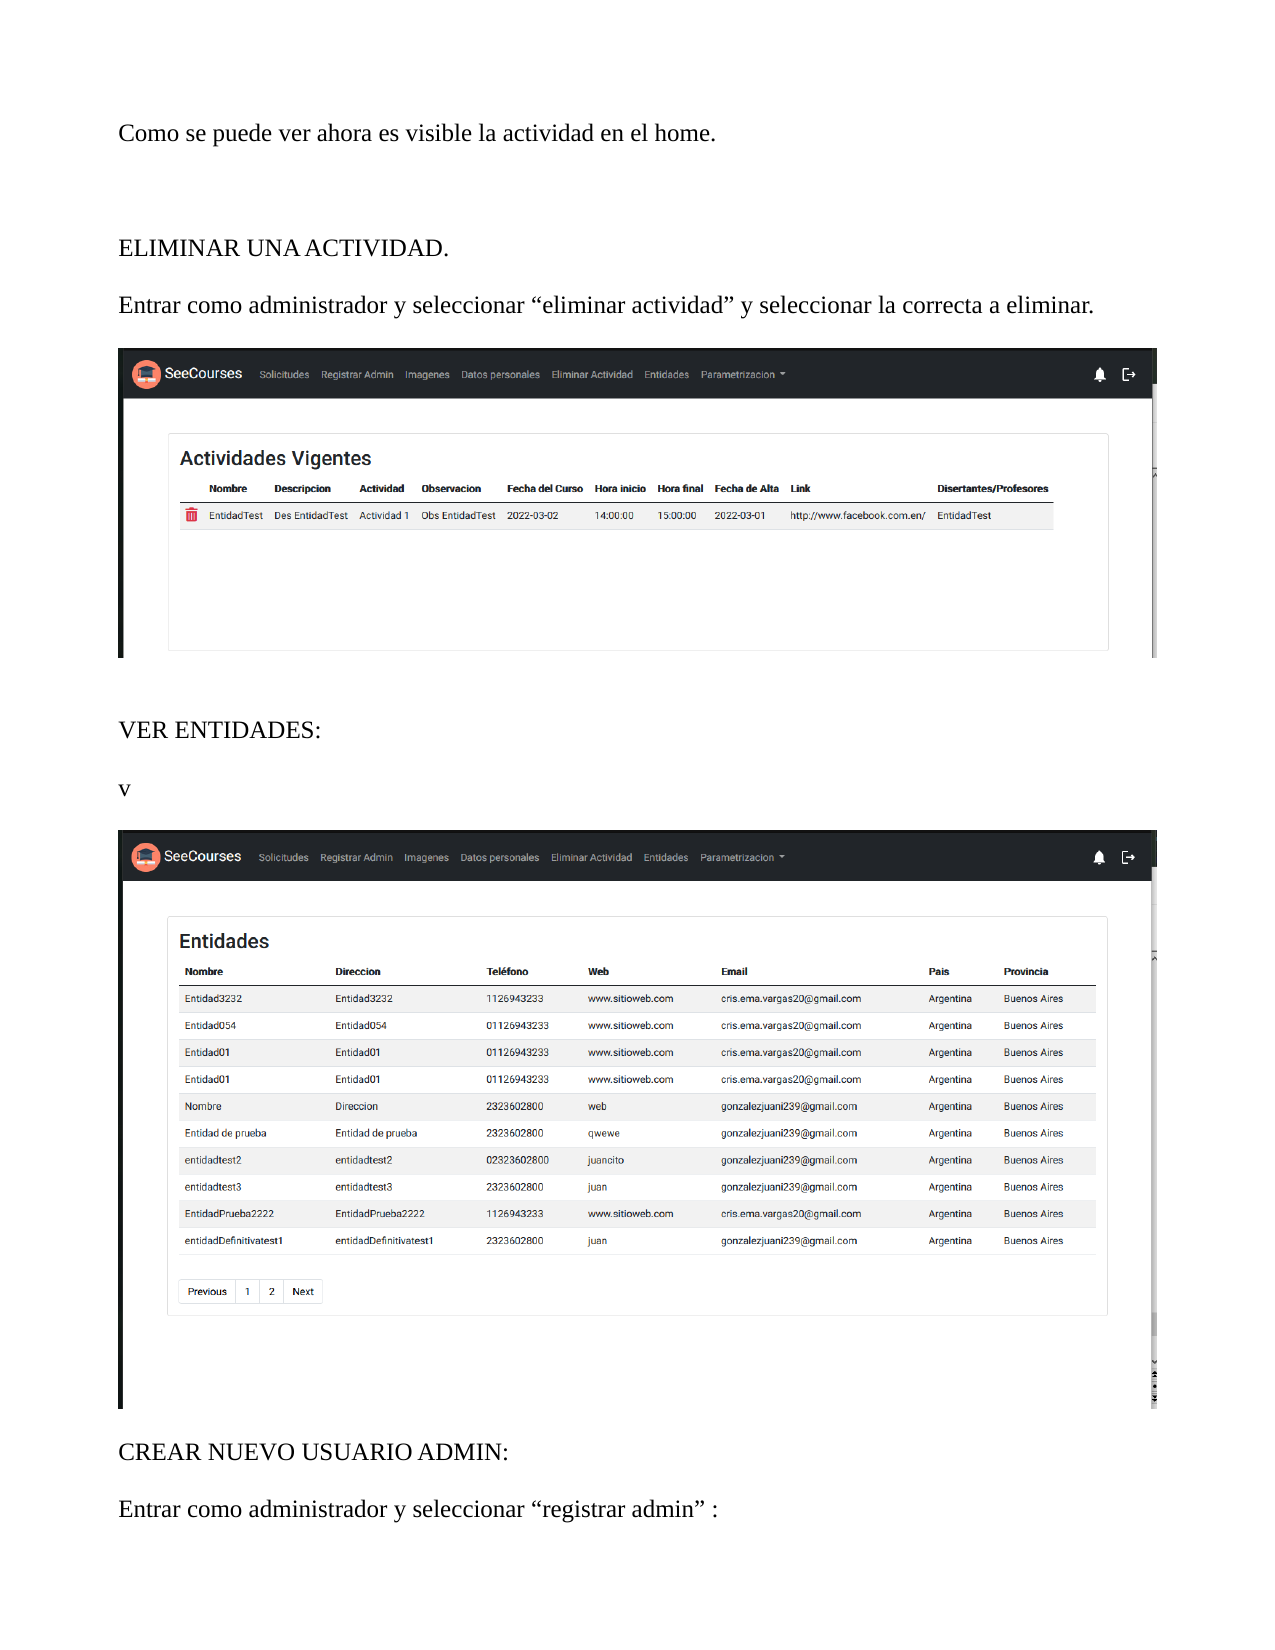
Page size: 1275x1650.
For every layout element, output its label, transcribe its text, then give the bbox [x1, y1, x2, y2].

picture [118, 348, 1157, 658]
text v [118, 773, 1157, 802]
text Entrar como administrador y seleccionar “registrar admin” : [118, 1494, 1157, 1523]
text VER ENTIDADES: [118, 716, 1157, 744]
picture [118, 830, 1157, 1409]
text Entrar como administrador y seleccionar “eliminar actividad” y seleccionar la correcta a eliminar. [118, 291, 1157, 319]
text CREAR NUEVO USUARIO ADMIN: [118, 1437, 1157, 1466]
text ELIMINAR UNA ACTIVIDAD. [118, 233, 1157, 262]
text Como se puede ver ahora es visible la actividad en el home. [118, 118, 1157, 147]
